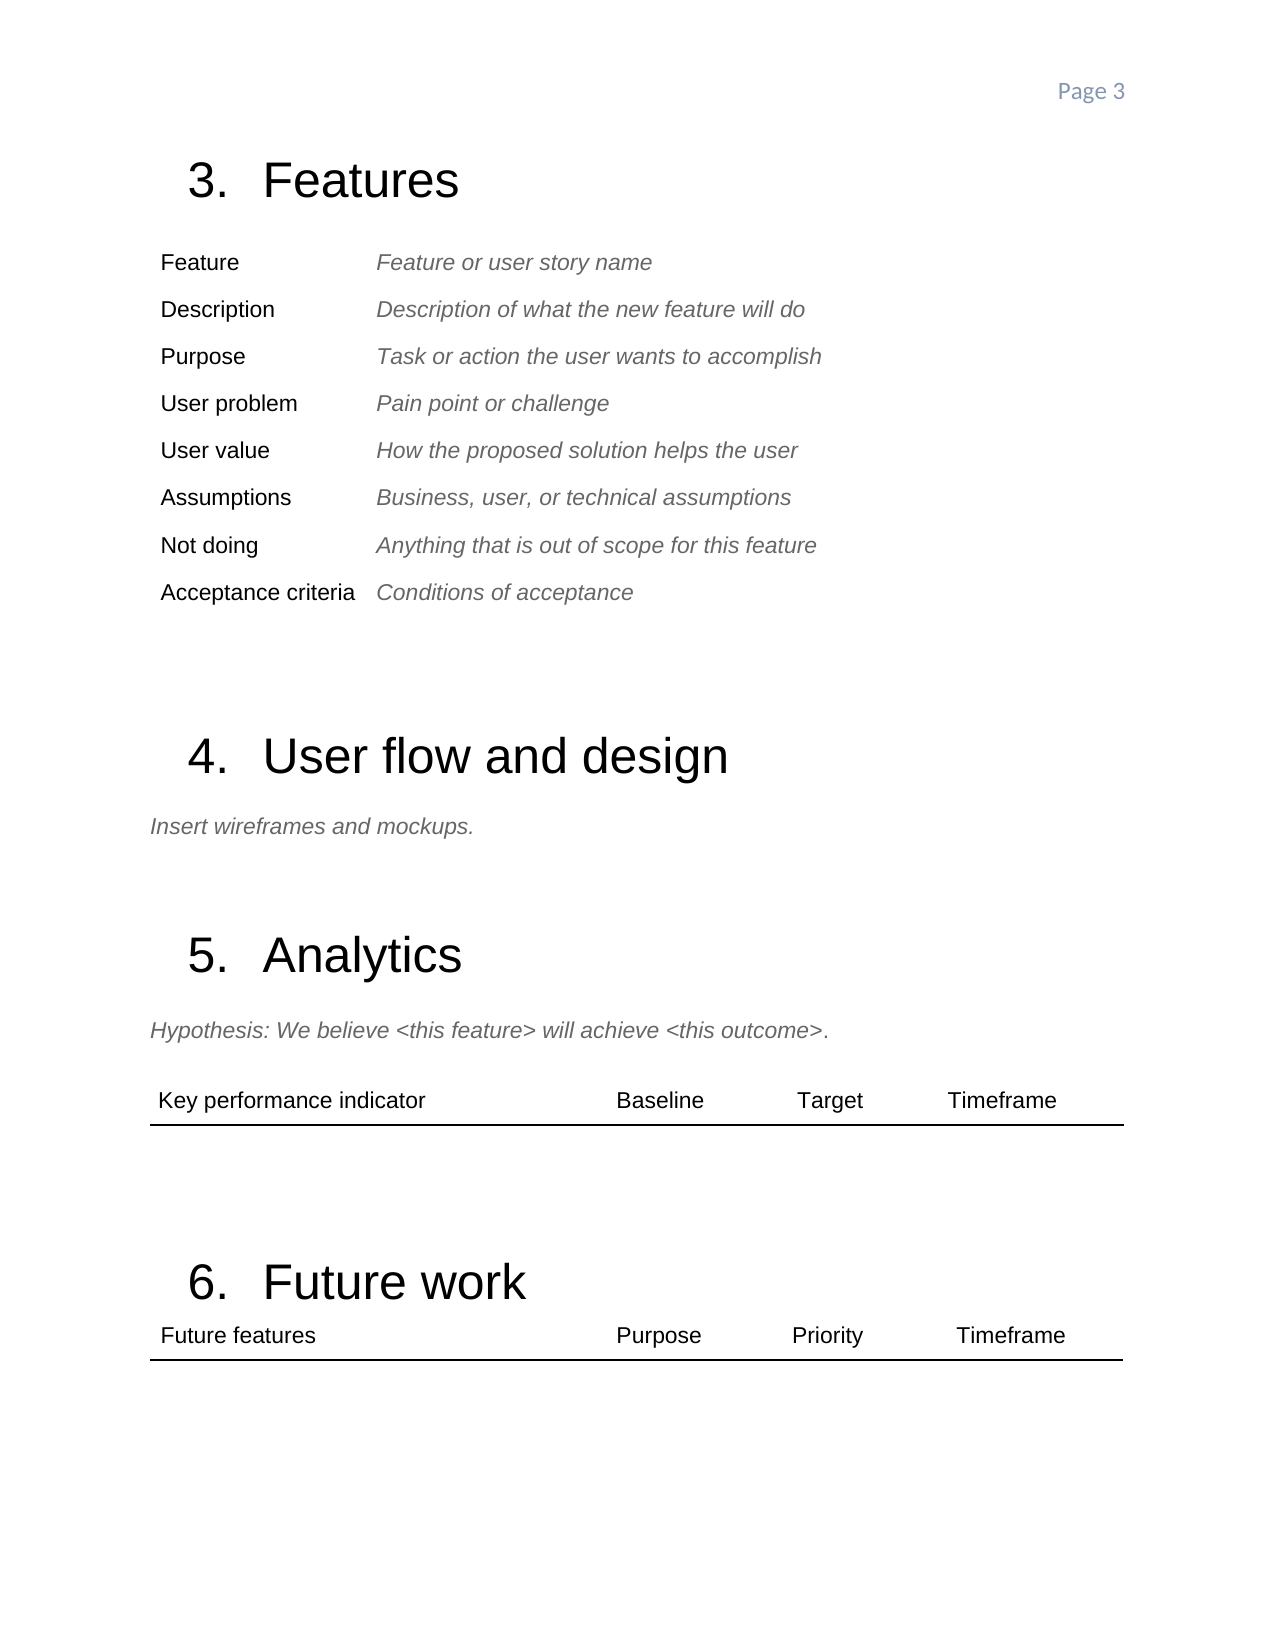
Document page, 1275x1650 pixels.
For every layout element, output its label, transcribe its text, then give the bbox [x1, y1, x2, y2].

table_cell xxxx [946, 1361, 1123, 1411]
table_header Timeframe [946, 1077, 1124, 1124]
table_header Future features [150, 1312, 608, 1359]
table_cell xxxxx [150, 1361, 608, 1411]
table_header Feature [150, 238, 366, 285]
table_cell xxxxx [150, 1126, 608, 1173]
table_cell User problem [150, 380, 366, 427]
table_header Target [786, 1077, 946, 1124]
table_cell Pain point or challenge [366, 380, 1133, 427]
table_cell xxxx [946, 1126, 1124, 1173]
table_header Timeframe [946, 1312, 1123, 1359]
list Future work [187, 1252, 1125, 1309]
list User flow and design [187, 727, 1125, 784]
table_header Feature or user story name [366, 238, 1133, 285]
text Hypothesis: We believe <this feature> will achieve <this outcome>. [150, 1017, 1125, 1043]
table_cell Conditions of acceptance [366, 568, 1133, 616]
list Analytics [187, 926, 1125, 983]
table_cell Assumptions [150, 474, 366, 521]
table_cell xxxxx [784, 1361, 946, 1411]
table_cell Acceptance criteria [150, 568, 366, 616]
table_cell Anything that is out of scope for this feature [366, 521, 1133, 568]
table_cell User value [150, 427, 366, 474]
table_header Priority [784, 1312, 946, 1359]
table_cell xxx [608, 1126, 786, 1173]
table_cell Task or action the user wants to accomplish [366, 333, 1133, 379]
table_header Key performance indicator [150, 1077, 608, 1124]
table_cell Description of what the new feature will do [366, 285, 1133, 332]
list Features [187, 150, 1125, 207]
table_cell How the proposed solution helps the user [366, 427, 1133, 474]
table_cell Not doing [150, 521, 366, 568]
table_cell Purpose [150, 333, 366, 379]
table_cell xxxxx [786, 1126, 946, 1173]
table_cell Business, user, or technical assumptions [366, 474, 1133, 521]
table_cell xxx [608, 1361, 784, 1411]
text Insert wireframes and mockups. [150, 813, 1125, 839]
table_header Purpose [608, 1312, 784, 1359]
table_header Baseline [608, 1077, 786, 1124]
table_cell Description [150, 285, 366, 332]
